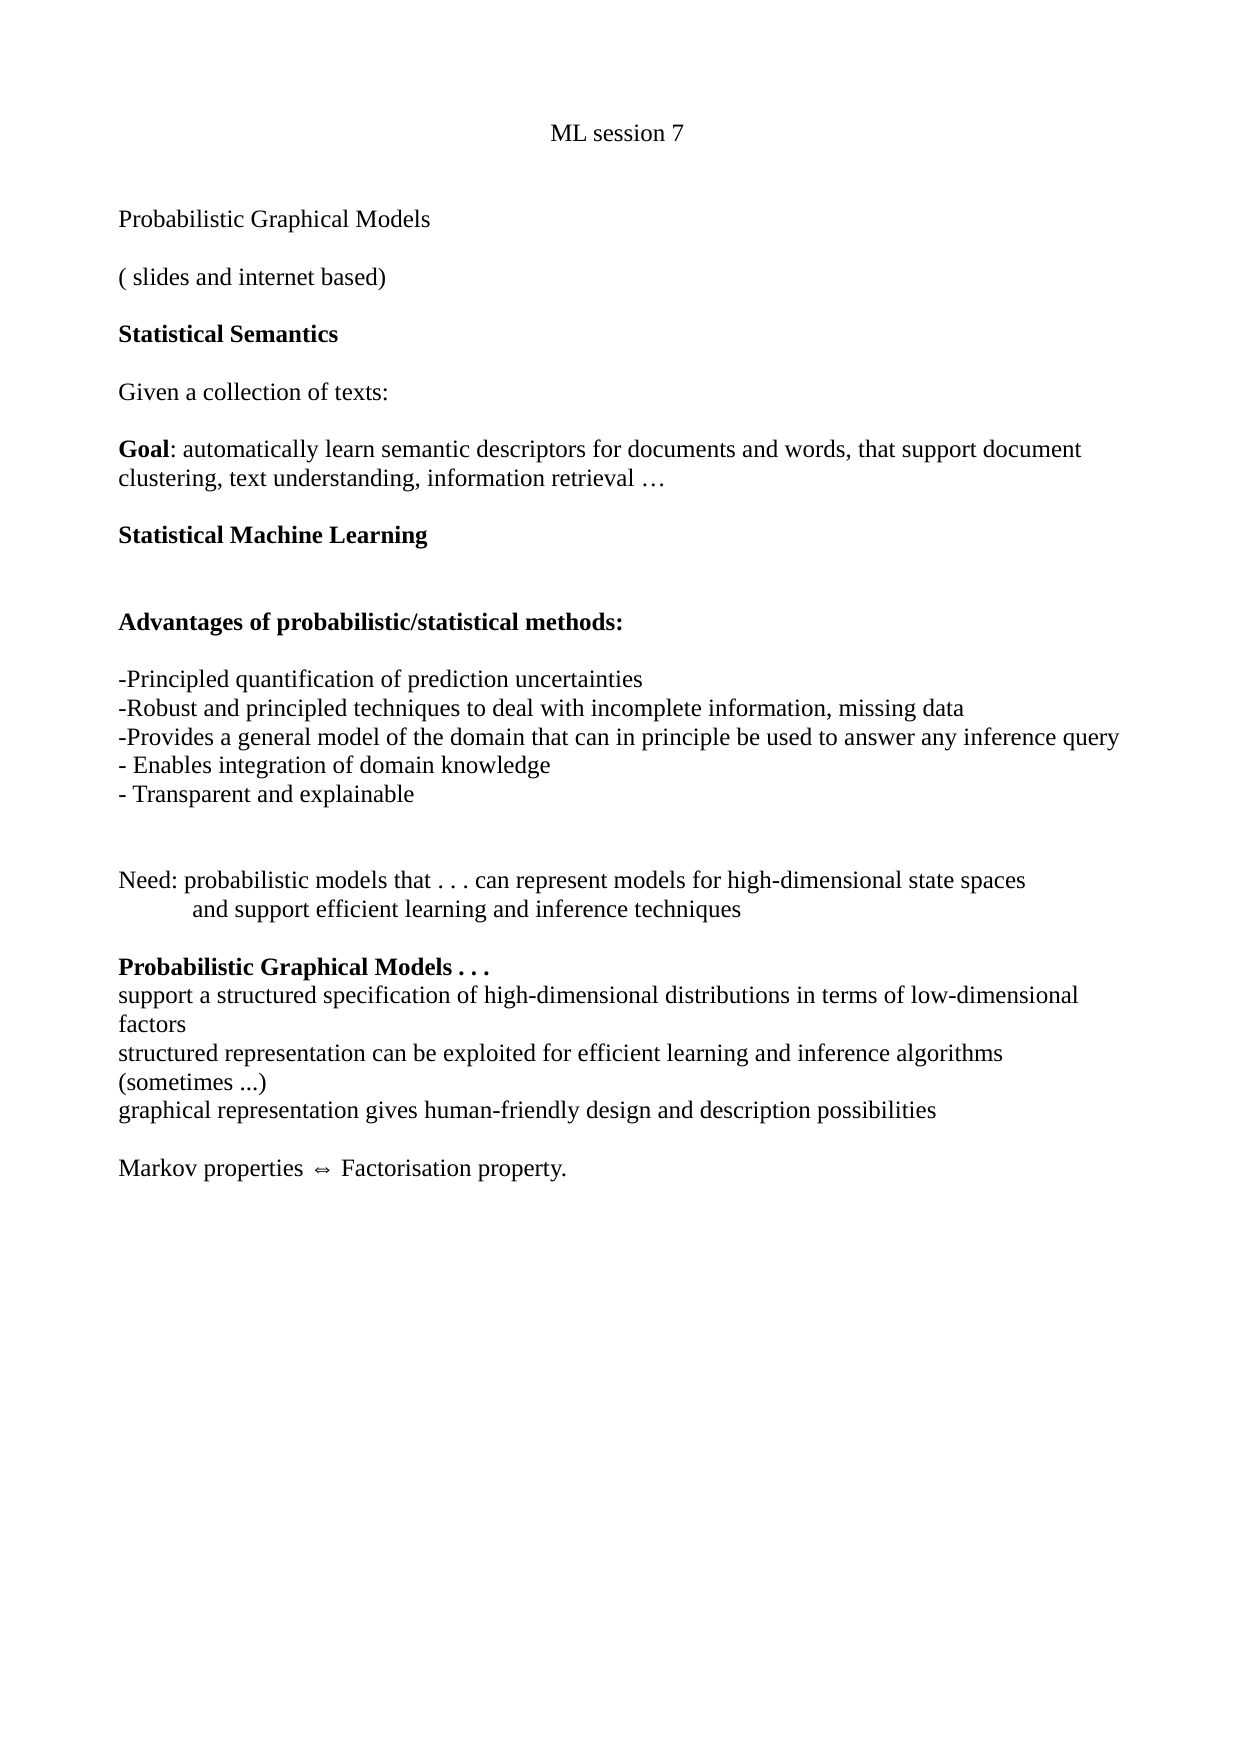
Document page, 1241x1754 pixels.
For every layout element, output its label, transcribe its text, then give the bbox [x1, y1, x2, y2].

text - Enables integration of domain knowledge [118, 751, 1122, 779]
text graphical representation gives human-friendly design and description possibilities [118, 1096, 1122, 1124]
text -Principled quantification of prediction uncertainties [118, 664, 1122, 693]
text Markov properties ⇔ Factorisation property. [118, 1153, 1122, 1182]
text structured representation can be exploited for efficient learning and inference algorithms (sometimes ...) [118, 1038, 1122, 1096]
text ( slides and internet based) [118, 262, 1122, 291]
text Statistical Semantics [118, 319, 1122, 348]
text -Robust and principled techniques to deal with incomplete information, missing data [118, 693, 1122, 722]
text - Transparent and explainable [118, 779, 1122, 808]
text Need: probabilistic models that . . . can represent models for high-dimensional state spaces [118, 866, 1122, 894]
text support a structured specification of high-dimensional distributions in terms of low-dimensional factors [118, 981, 1122, 1038]
text ML session 7 [118, 118, 1122, 147]
text and support efficient learning and inference techniques [118, 894, 1122, 923]
text Advantages of probabilistic/statistical methods: [118, 607, 1122, 636]
text Statistical Machine Learning [118, 521, 1122, 549]
text Probabilistic Graphical Models [118, 204, 1122, 233]
text Goal: automatically learn semantic descriptors for documents and words, that support document clustering, text understanding, information retrieval … [118, 434, 1122, 492]
text Given a collection of texts: [118, 377, 1122, 406]
text Probabilistic Graphical Models . . . [118, 952, 1122, 981]
text -Provides a general model of the domain that can in principle be used to answer any inference query [118, 722, 1122, 751]
